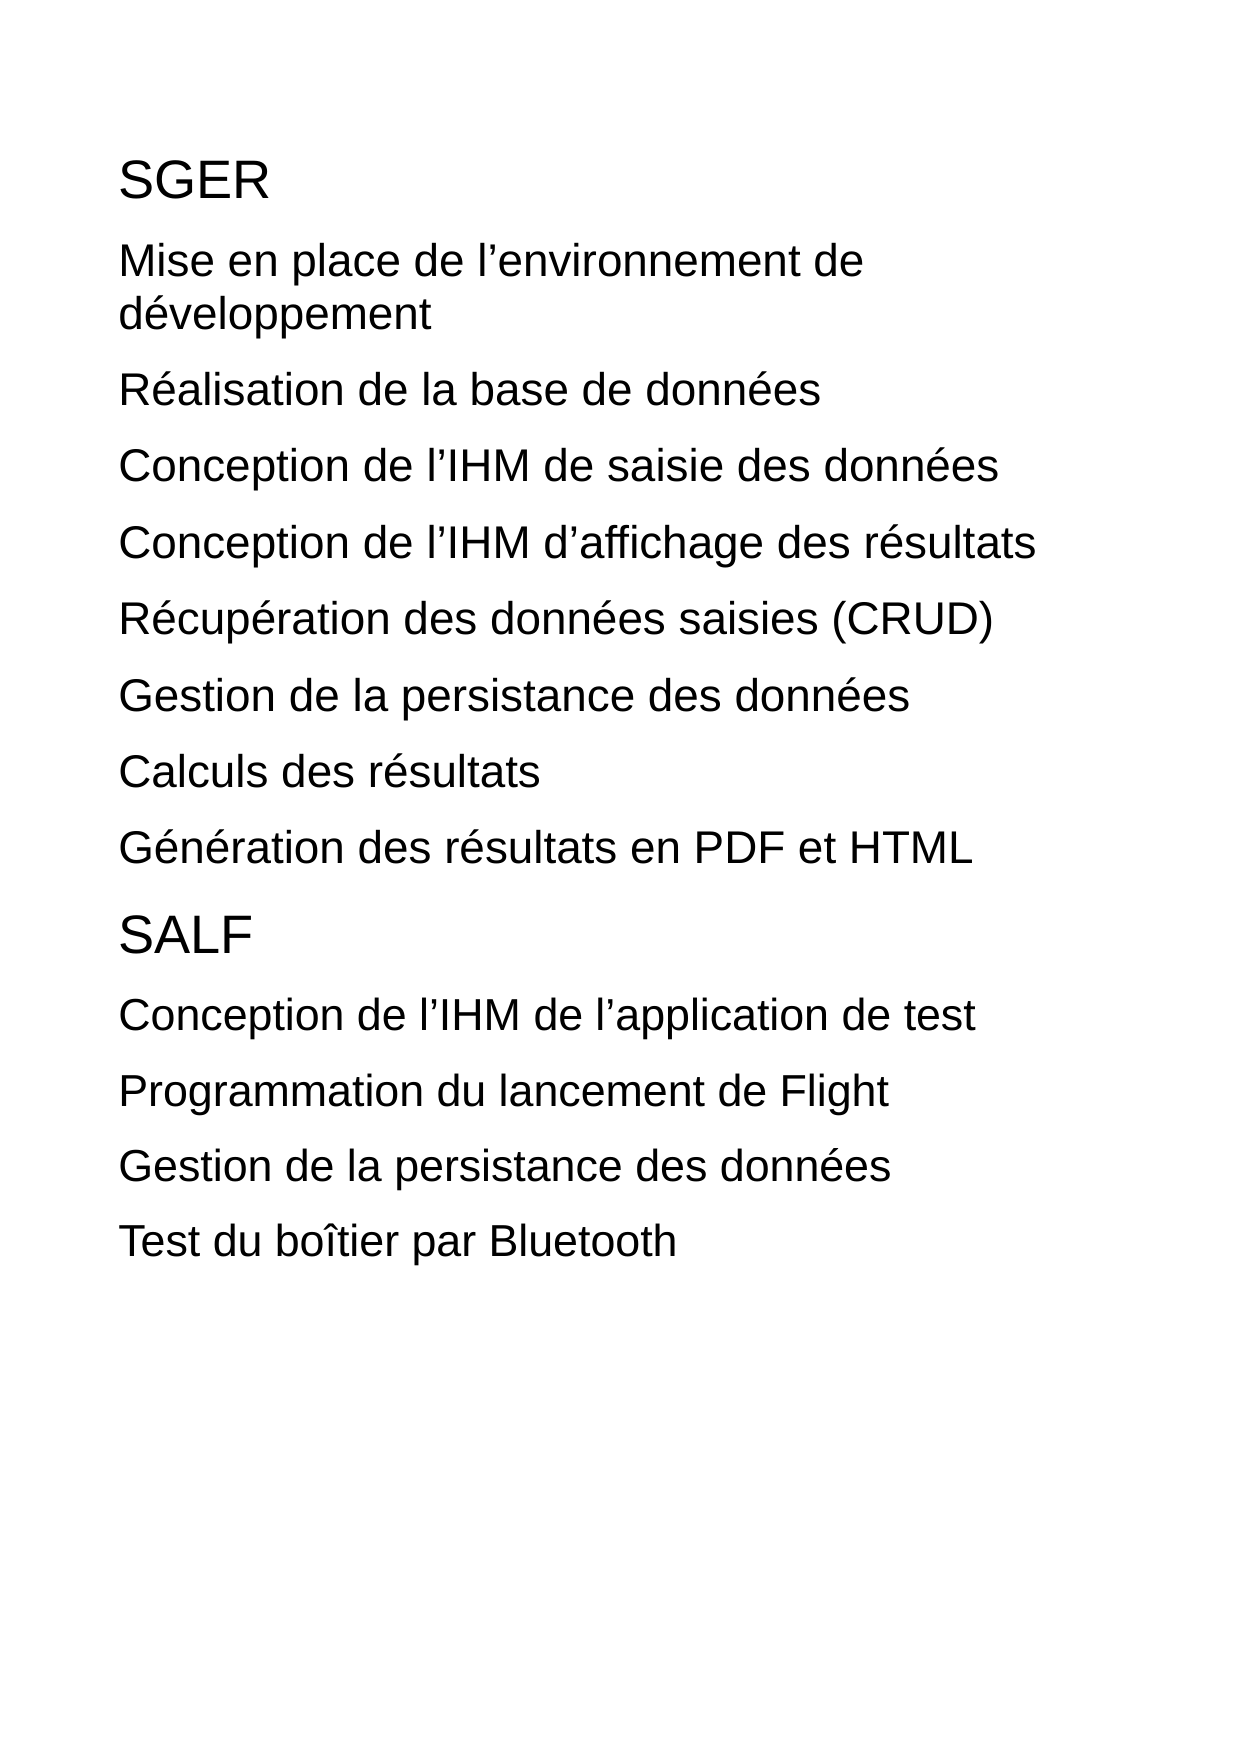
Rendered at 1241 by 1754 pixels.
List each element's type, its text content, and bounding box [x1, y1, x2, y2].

text Gestion de la persistance des données [118, 668, 1122, 721]
text Test du boîtier par Bluetooth [118, 1214, 1122, 1266]
text Conception de l’IHM d’affichage des résultats [118, 515, 1122, 568]
text Calculs des résultats [118, 744, 1122, 797]
text Génération des résultats en PDF et HTML [118, 821, 1122, 873]
text SGER [118, 148, 1122, 210]
text Conception de l’IHM de l’application de test [118, 989, 1122, 1040]
text SALF [118, 903, 1122, 965]
text Récupération des données saisies (CRUD) [118, 592, 1122, 644]
text Conception de l’IHM de saisie des données [118, 439, 1122, 492]
text Mise en place de l’environnement de développement [118, 233, 1122, 339]
text Réalisation de la base de données [118, 363, 1122, 415]
text Programmation du lancement de Flight [118, 1064, 1122, 1116]
text Gestion de la persistance des données [118, 1139, 1122, 1191]
